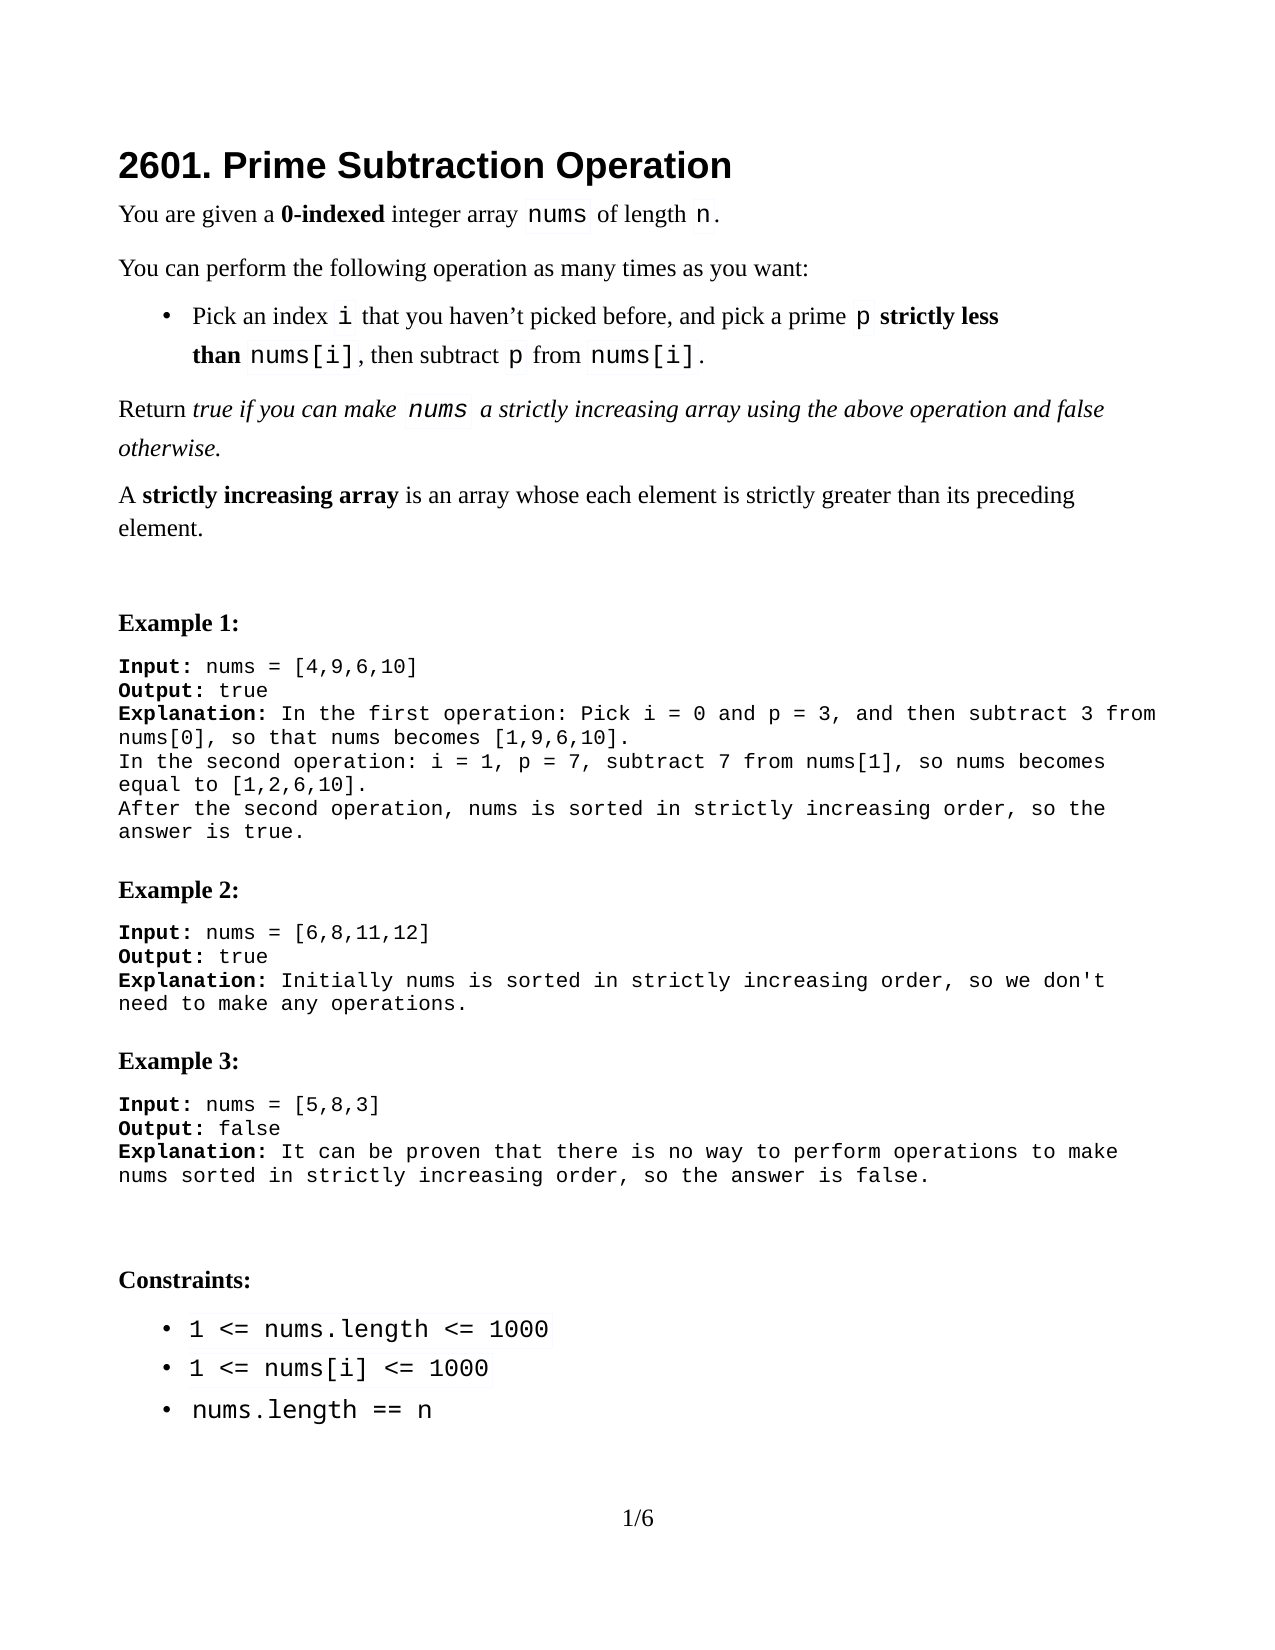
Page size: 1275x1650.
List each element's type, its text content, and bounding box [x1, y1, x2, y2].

list nums.length == n [162, 1392, 1157, 1426]
text Explanation: In the first operation: Pick i = 0 and p = 3, and then subtract 3 from nums[0], so that nums becomes [1,9,6,10]. [118, 703, 1157, 751]
text In the second operation: i = 1, p = 7, subtract 7 from nums[1], so nums becomes equal to [1,2,6,10]. [118, 751, 1157, 798]
list [553, 1313, 1157, 1348]
text Example 2: [118, 875, 1157, 903]
text You are given a 0-indexed integer array [118, 199, 525, 233]
text You can perform the following operation as many times as you want: [118, 253, 1157, 282]
text Input: nums = [4,9,6,10] [118, 656, 1157, 680]
text Explanation: Initially nums is sorted in strictly increasing order, so we don't need to make any operations. [118, 969, 1157, 1017]
subtitle 2601. Prime Subtraction Operation [118, 143, 1157, 186]
text Output: false [118, 1118, 1157, 1141]
text n [694, 200, 714, 233]
list [493, 1353, 1157, 1387]
list 1 <= nums.length <= 1000 [162, 1313, 552, 1348]
list Pick an index i that you haven’t picked before, and pick a prime p strictly less than nums[i], then subtract p from nums[i]. [162, 300, 1157, 374]
text Return true if you can make nums a strictly increasing array using the above operation and false otherwise. [118, 394, 1157, 461]
text Input: nums = [5,8,3] [118, 1094, 1157, 1118]
text of length [591, 199, 693, 233]
text Constraints: [118, 1266, 1157, 1294]
text Explanation: It can be proven that there is no way to perform operations to make nums sorted in strictly increasing order, so the answer is false. [118, 1141, 1157, 1188]
text Output: true [118, 946, 1157, 969]
text A strictly increasing array is an array whose each element is strictly greater than its preceding element. [118, 480, 1157, 542]
list 1 <= nums[i] <= 1000 [162, 1353, 492, 1387]
text Output: true [118, 680, 1157, 703]
text . [715, 199, 1157, 233]
text Example 3: [118, 1046, 1157, 1075]
text After the second operation, nums is sorted in strictly increasing order, so the answer is true. [118, 798, 1157, 845]
text nums [526, 200, 590, 233]
text Example 1: [118, 608, 1157, 637]
text Input: nums = [6,8,11,12] [118, 922, 1157, 946]
